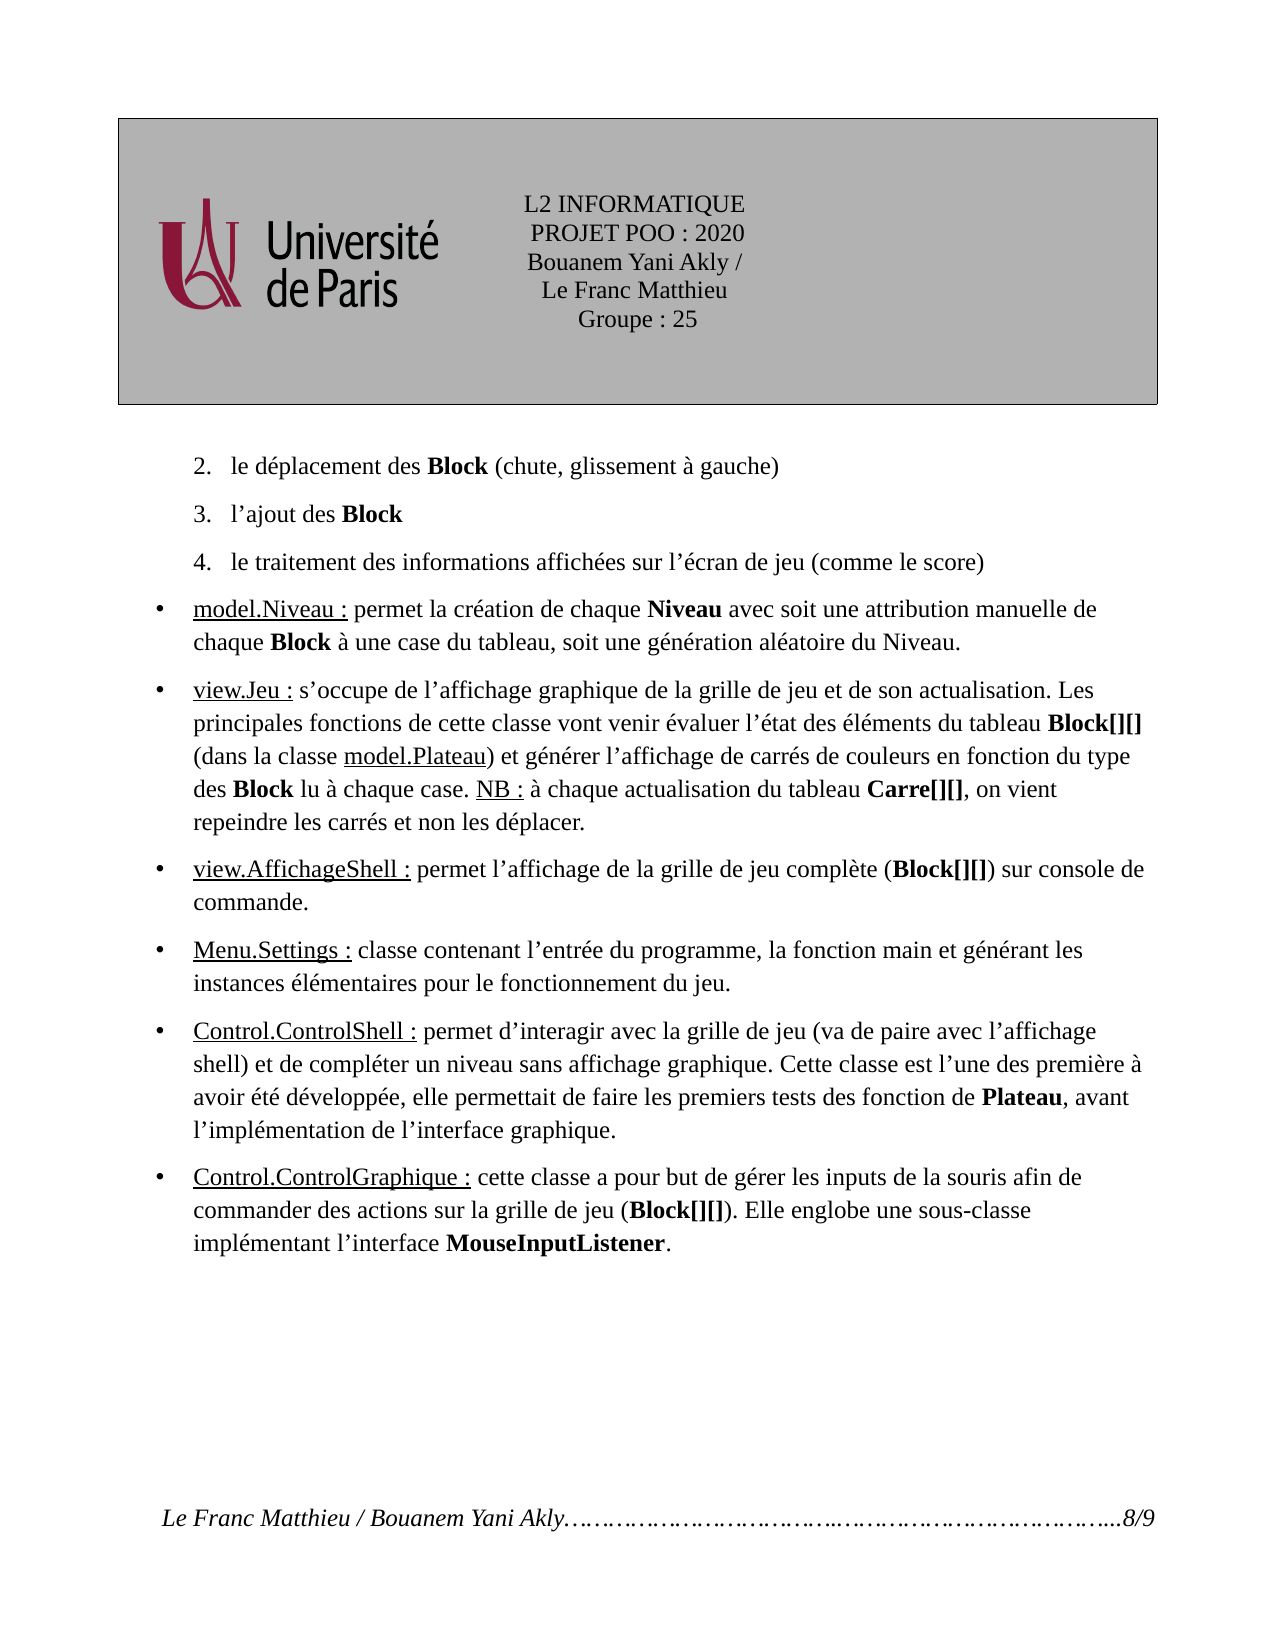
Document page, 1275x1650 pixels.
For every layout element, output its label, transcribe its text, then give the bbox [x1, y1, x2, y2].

list Control.ControlGraphique : cette classe a pour but de gérer les inputs de la souris afin de commander des actions sur la grille de jeu (Block[][]). Elle englobe une sous-classe implémentant l’interface MouseInputListener. [156, 1162, 1157, 1257]
picture [137, 173, 462, 341]
list Control.ControlShell : permet d’interagir avec la grille de jeu (va de paire avec l’affichage shell) et de compléter un niveau sans affichage graphique. Cette classe est l’une des première à avoir été développée, elle permettait de faire les premiers tests des fonction de Plateau, avant l’implémentation de l’interface graphique. [156, 1016, 1157, 1143]
list l’ajout des Block [193, 499, 1157, 528]
list Menu.Settings : classe contenant l’entrée du programme, la fonction main et générant les instances élémentaires pour le fonctionnement du jeu. [156, 935, 1157, 997]
list le déplacement des Block (chute, glissement à gauche) [193, 451, 1157, 480]
list le traitement des informations affichées sur l’écran de jeu (comme le score) [193, 547, 1157, 575]
list view.Jeu : s’occupe de l’affichage graphique de la grille de jeu et de son actualisation. Les principales fonctions de cette classe vont venir évaluer l’état des éléments du tableau Block[][] (dans la classe model.Plateau) et générer l’affichage de carrés de couleurs en fonction du type des Block lu à chaque case. NB : à chaque actualisation du tableau Carre[][], on vient repeindre les carrés et non les déplacer. [156, 675, 1157, 836]
list model.Niveau : permet la création de chaque Niveau avec soit une attribution manuelle de chaque Block à une case du tableau, soit une génération aléatoire du Niveau. [156, 594, 1157, 656]
list view.AffichageShell : permet l’affichage de la grille de jeu complète (Block[][]) sur console de commande. [156, 854, 1157, 916]
